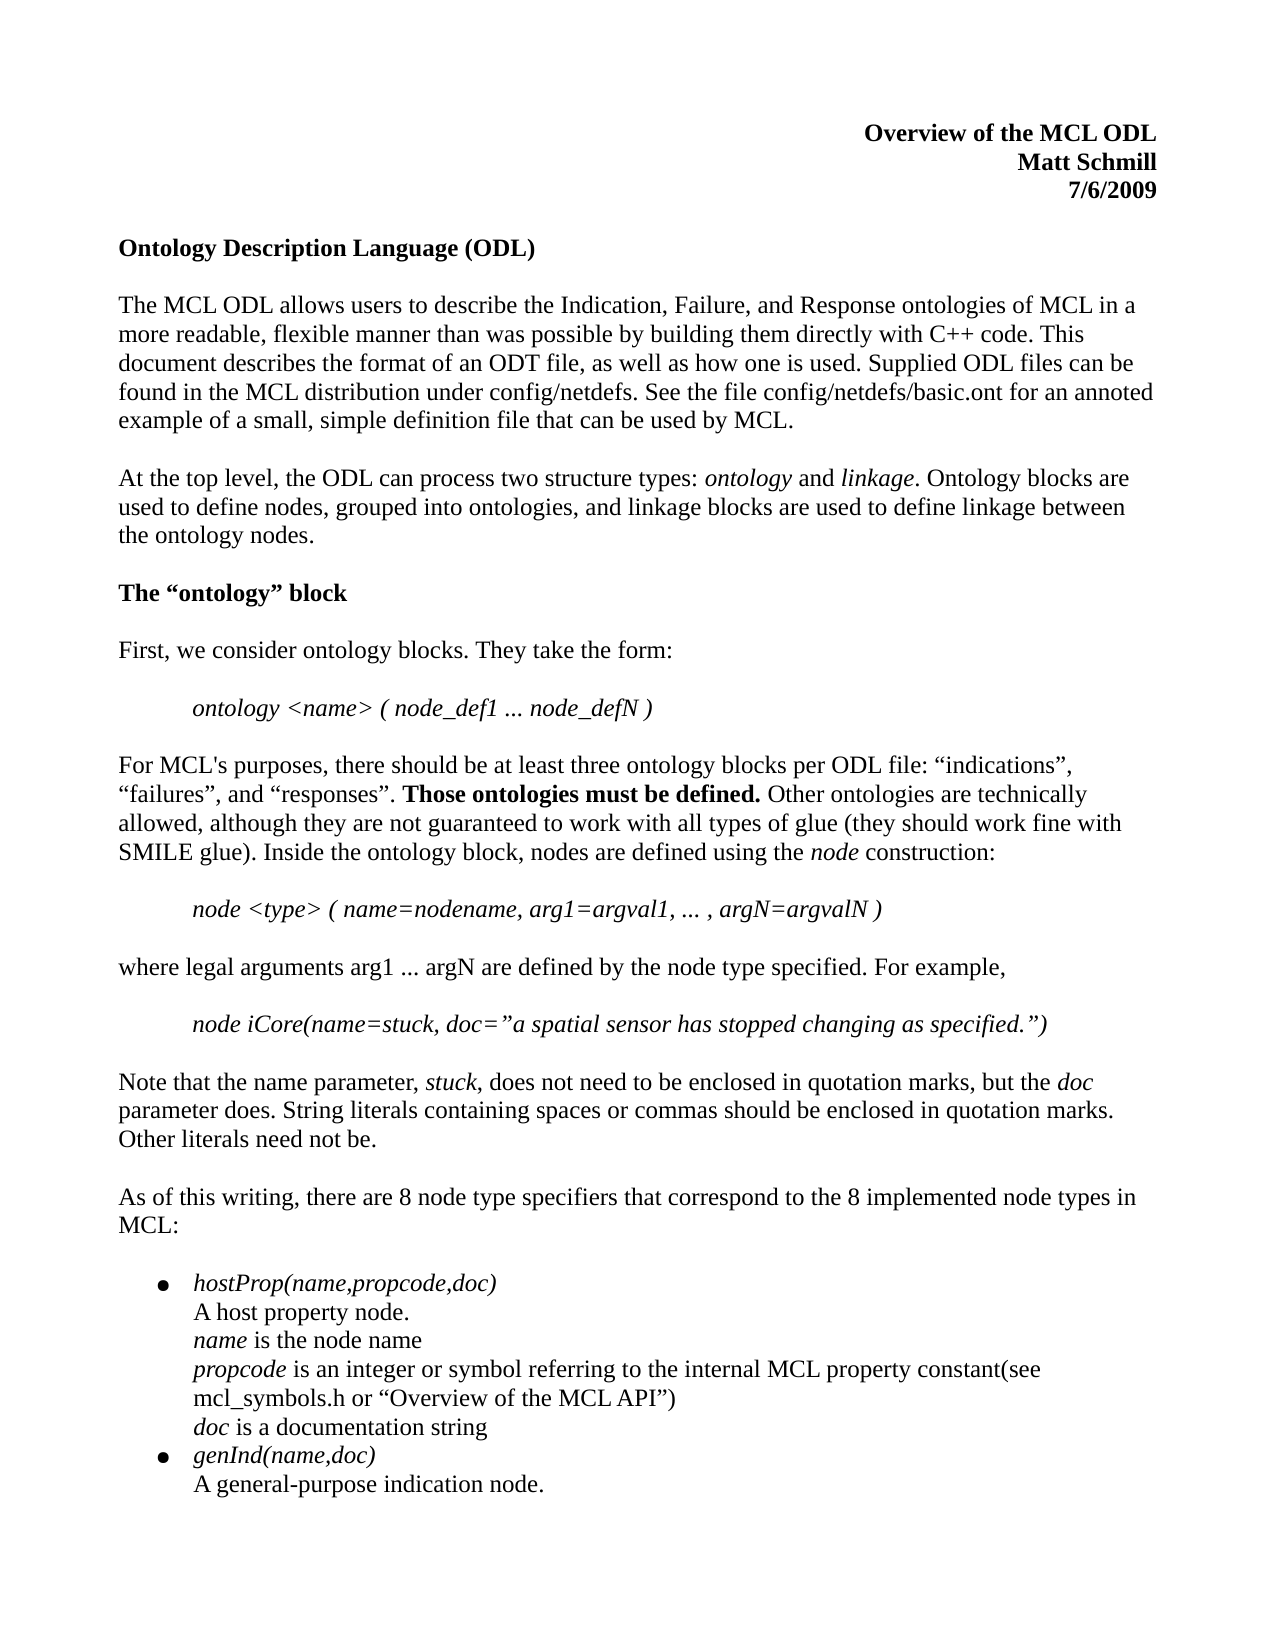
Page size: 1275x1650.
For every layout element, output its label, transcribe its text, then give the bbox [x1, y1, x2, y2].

text ontology <name> ( node_def1 ... node_defN ) [118, 693, 1157, 722]
text As of this writing, there are 8 node type specifiers that correspond to the 8 implemented node types in MCL: [118, 1182, 1157, 1239]
text Overview of the MCL ODL [118, 118, 1157, 147]
text Matt Schmill [118, 147, 1157, 176]
text At the top level, the ODL can process two structure types: ontology and linkage. Ontology blocks are used to define nodes, grouped into ontologies, and linkage blocks are used to define linkage between the ontology nodes. [118, 463, 1157, 549]
list hostProp(name,propcode,doc) A host property node. name is the node name propcode is an integer or symbol referring to the internal MCL property constant(see mcl_symbols.h or “Overview of the MCL API”) doc is a documentation string [156, 1268, 1157, 1441]
text Note that the name parameter, stuck, does not need to be enclosed in quotation marks, but the doc parameter does. String literals containing spaces or commas should be enclosed in quotation marks. Other literals need not be. [118, 1067, 1157, 1153]
list genInd(name,doc) A general-purpose indication node. [156, 1441, 1157, 1498]
text For MCL's purposes, there should be at least three ontology blocks per ODL file: “indications”, “failures”, and “responses”. Those ontologies must be defined. Other ontologies are technically allowed, although they are not guaranteed to work with all types of glue (they should work fine with SMILE glue). Inside the ontology block, nodes are defined using the node construction: [118, 751, 1157, 866]
text node <type> ( name=nodename, arg1=argval1, ... , argN=argvalN ) [118, 894, 1157, 923]
text The MCL ODL allows users to describe the Indication, Failure, and Response ontologies of MCL in a more readable, flexible manner than was possible by building them directly with C++ code. This document describes the format of an ODT file, as well as how one is used. Supplied ODL files can be found in the MCL distribution under config/netdefs. See the file config/netdefs/basic.ont for an annoted example of a small, simple definition file that can be used by MCL. [118, 291, 1157, 434]
text Ontology Description Language (ODL) [118, 233, 1157, 262]
text First, we consider ontology blocks. They take the form: [118, 636, 1157, 664]
text where legal arguments arg1 ... argN are defined by the node type specified. For example, [118, 952, 1157, 981]
text node iCore(name=stuck, doc=”a spatial sensor has stopped changing as specified.”) [118, 1009, 1157, 1038]
text The “ontology” block [118, 578, 1157, 607]
text 7/6/2009 [118, 176, 1157, 204]
